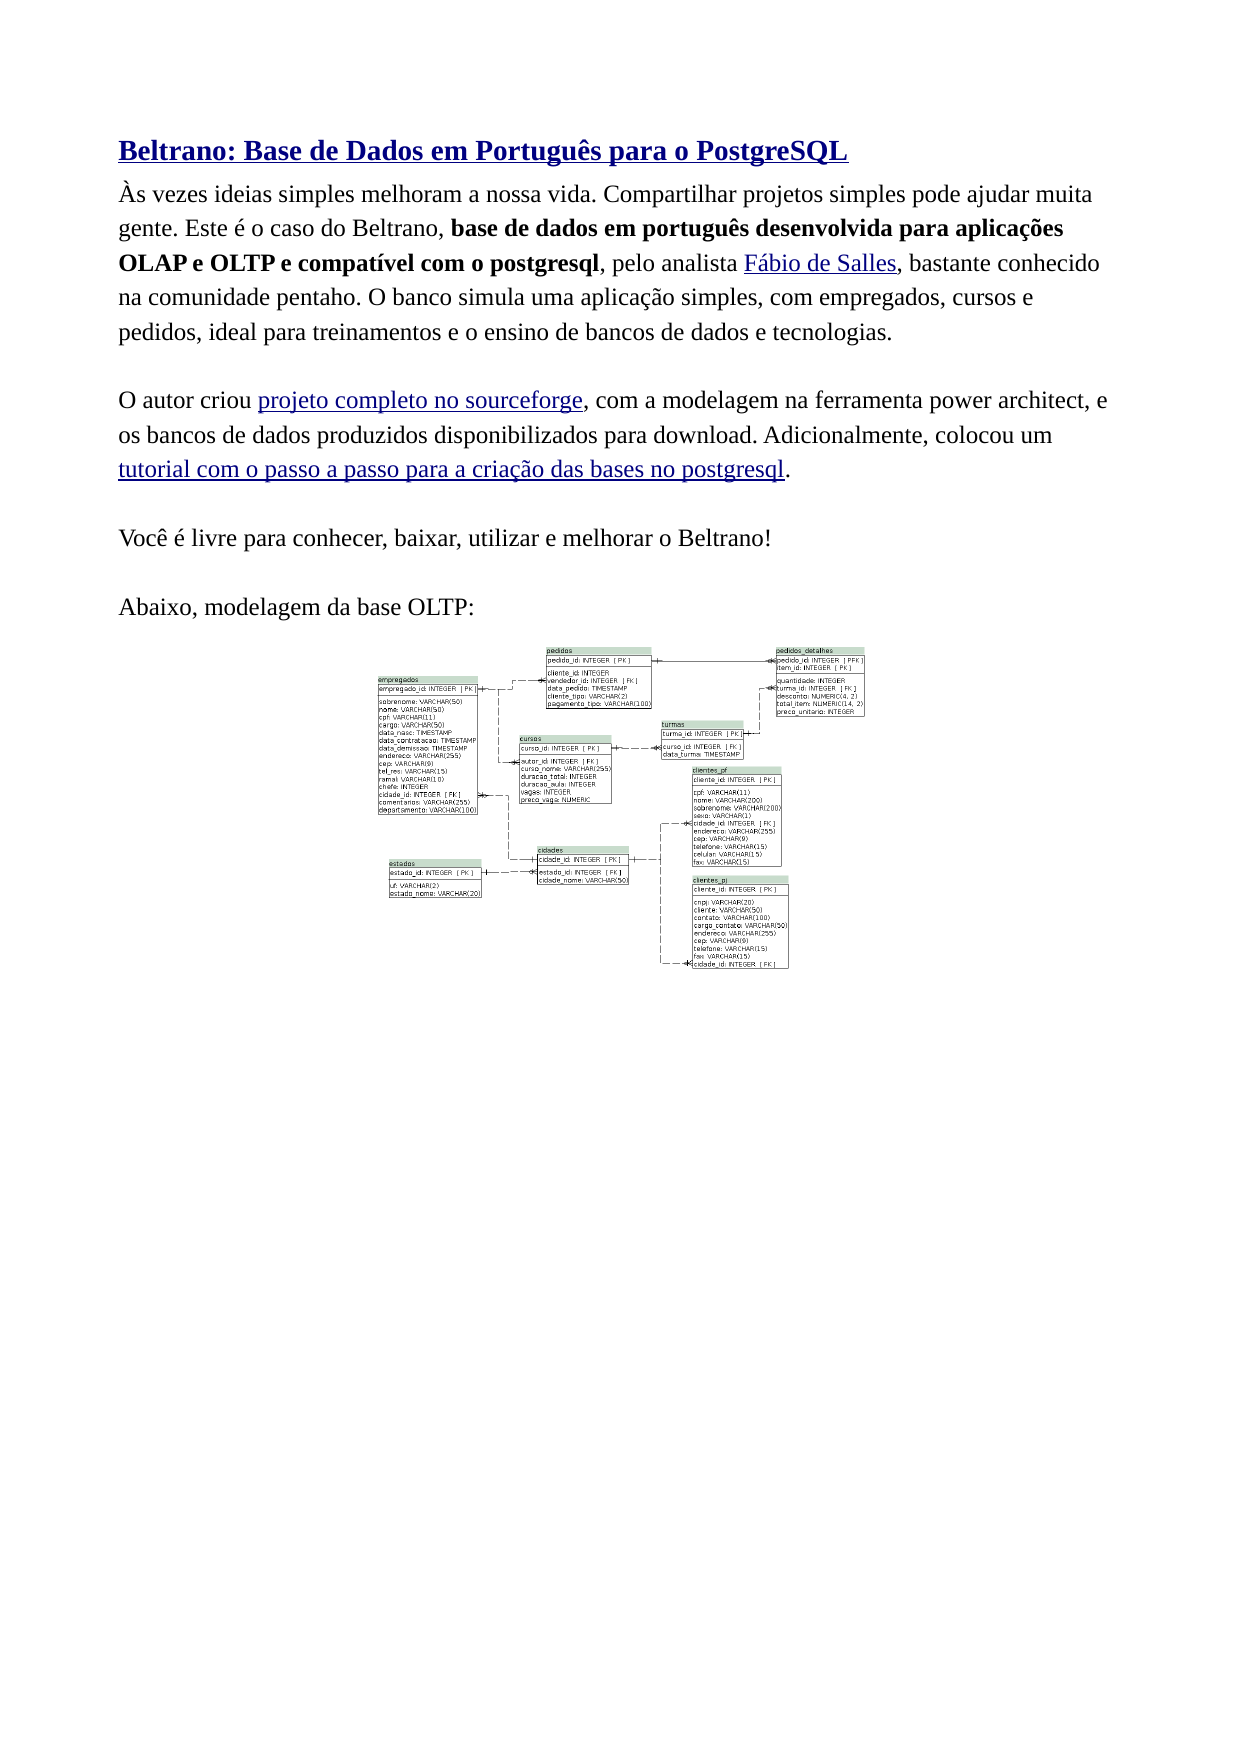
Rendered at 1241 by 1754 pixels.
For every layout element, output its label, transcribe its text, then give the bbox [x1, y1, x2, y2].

text Às vezes ideias simples melhoram a nossa vida. Compartilhar projetos simples pode ajudar muita gente. Este é o caso do Beltrano, base de dados em português desenvolvida para aplicações OLAP e OLTP e compatível com o postgresql, pelo analista Fábio de Salles, bastante conhecido na comunidade pentaho. O banco simula uma aplicação simples, com empregados, cursos e pedidos, ideal para treinamentos e o ensino de bancos de dados e tecnologias. O autor criou projeto completo no sourceforge, com a modelagem na ferramenta power architect, e os bancos de dados produzidos disponibilizados para download. Adicionalmente, colocou um tutorial com o passo a passo para a criação das bases no postgresql. Você é livre para conhecer, baixar, utilizar e melhorar o Beltrano! Abaixo, modelagem da base OLTP: [118, 179, 1122, 621]
subtitle Beltrano: Base de Dados em Português para o PostgreSQL [118, 133, 1122, 166]
picture [370, 641, 870, 978]
